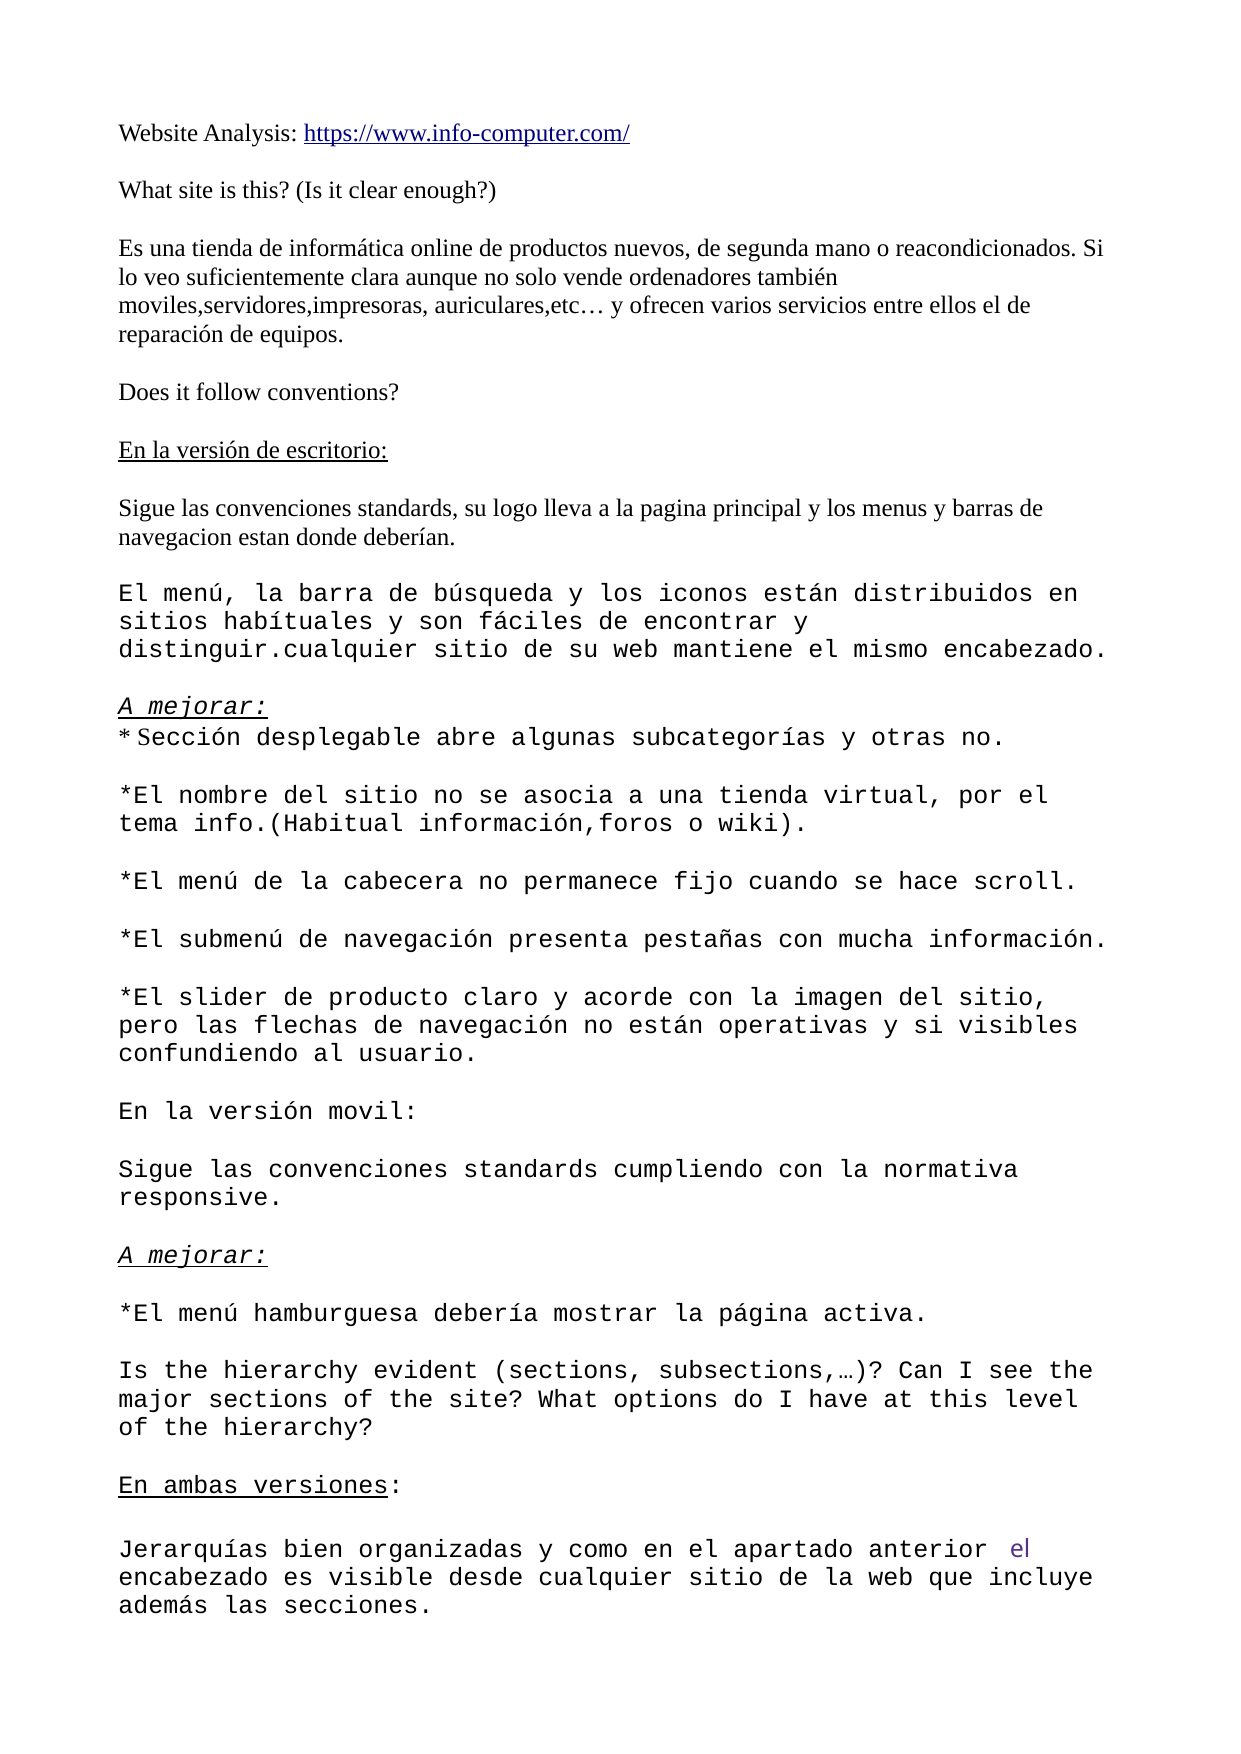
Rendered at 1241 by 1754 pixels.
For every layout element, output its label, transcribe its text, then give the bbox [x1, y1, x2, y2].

text * Sección desplegable abre algunas subcategorías y otras no. [118, 722, 1122, 753]
text *El menú de la cabecera no permanece fijo cuando se hace scroll. [118, 868, 1122, 897]
text *El nombre del sitio no se asocia a una tienda virtual, por el tema info.(Habitual información,foros o wiki). [118, 782, 1122, 839]
text El menú, la barra de búsqueda y los iconos están distribuidos en sitios habítuales y son fáciles de encontrar y distinguir.cualquier sitio de su web mantiene el mismo encabezado. [118, 580, 1122, 665]
text En la versión movil: [118, 1098, 1122, 1127]
text Is the hierarchy evident (sections, subsections,…)? Can I see the major sections of the site? What options do I have at this level of the hierarchy? [118, 1358, 1122, 1443]
text Jerarquías bien organizadas y como en el apartado anterior el encabezado es visible desde cualquier sitio de la web que incluye además las secciones. [118, 1530, 1122, 1621]
text Does it follow conventions? [118, 377, 1122, 406]
text A mejorar: [118, 1242, 1122, 1271]
text What site is this? (Is it clear enough?) [118, 176, 1122, 204]
text *El submenú de navegación presenta pestañas con mucha información. [118, 926, 1122, 954]
text A mejorar: [118, 694, 1122, 722]
text En ambas versiones: [118, 1473, 1122, 1501]
text *El slider de producto claro y acorde con la imagen del sitio, pero las flechas de navegación no están operativas y si visibles confundiendo al usuario. [118, 984, 1122, 1069]
text En la versión de escritorio: [118, 435, 1122, 464]
text Es una tienda de informática online de productos nuevos, de segunda mano o reacondicionados. Si lo veo suficientemente clara aunque no solo vende ordenadores también moviles,servidores,impresoras, auriculares,etc… y ofrecen varios servicios entre ellos el de reparación de equipos. [118, 233, 1122, 348]
text Sigue las convenciones standards cumpliendo con la normativa responsive. [118, 1156, 1122, 1213]
text Website Analysis: https://www.info-computer.com/ [118, 118, 1122, 147]
text *El menú hamburguesa debería mostrar la página activa. [118, 1300, 1122, 1329]
text Sigue las convenciones standards, su logo lleva a la pagina principal y los menus y barras de navegacion estan donde deberían. [118, 493, 1122, 551]
